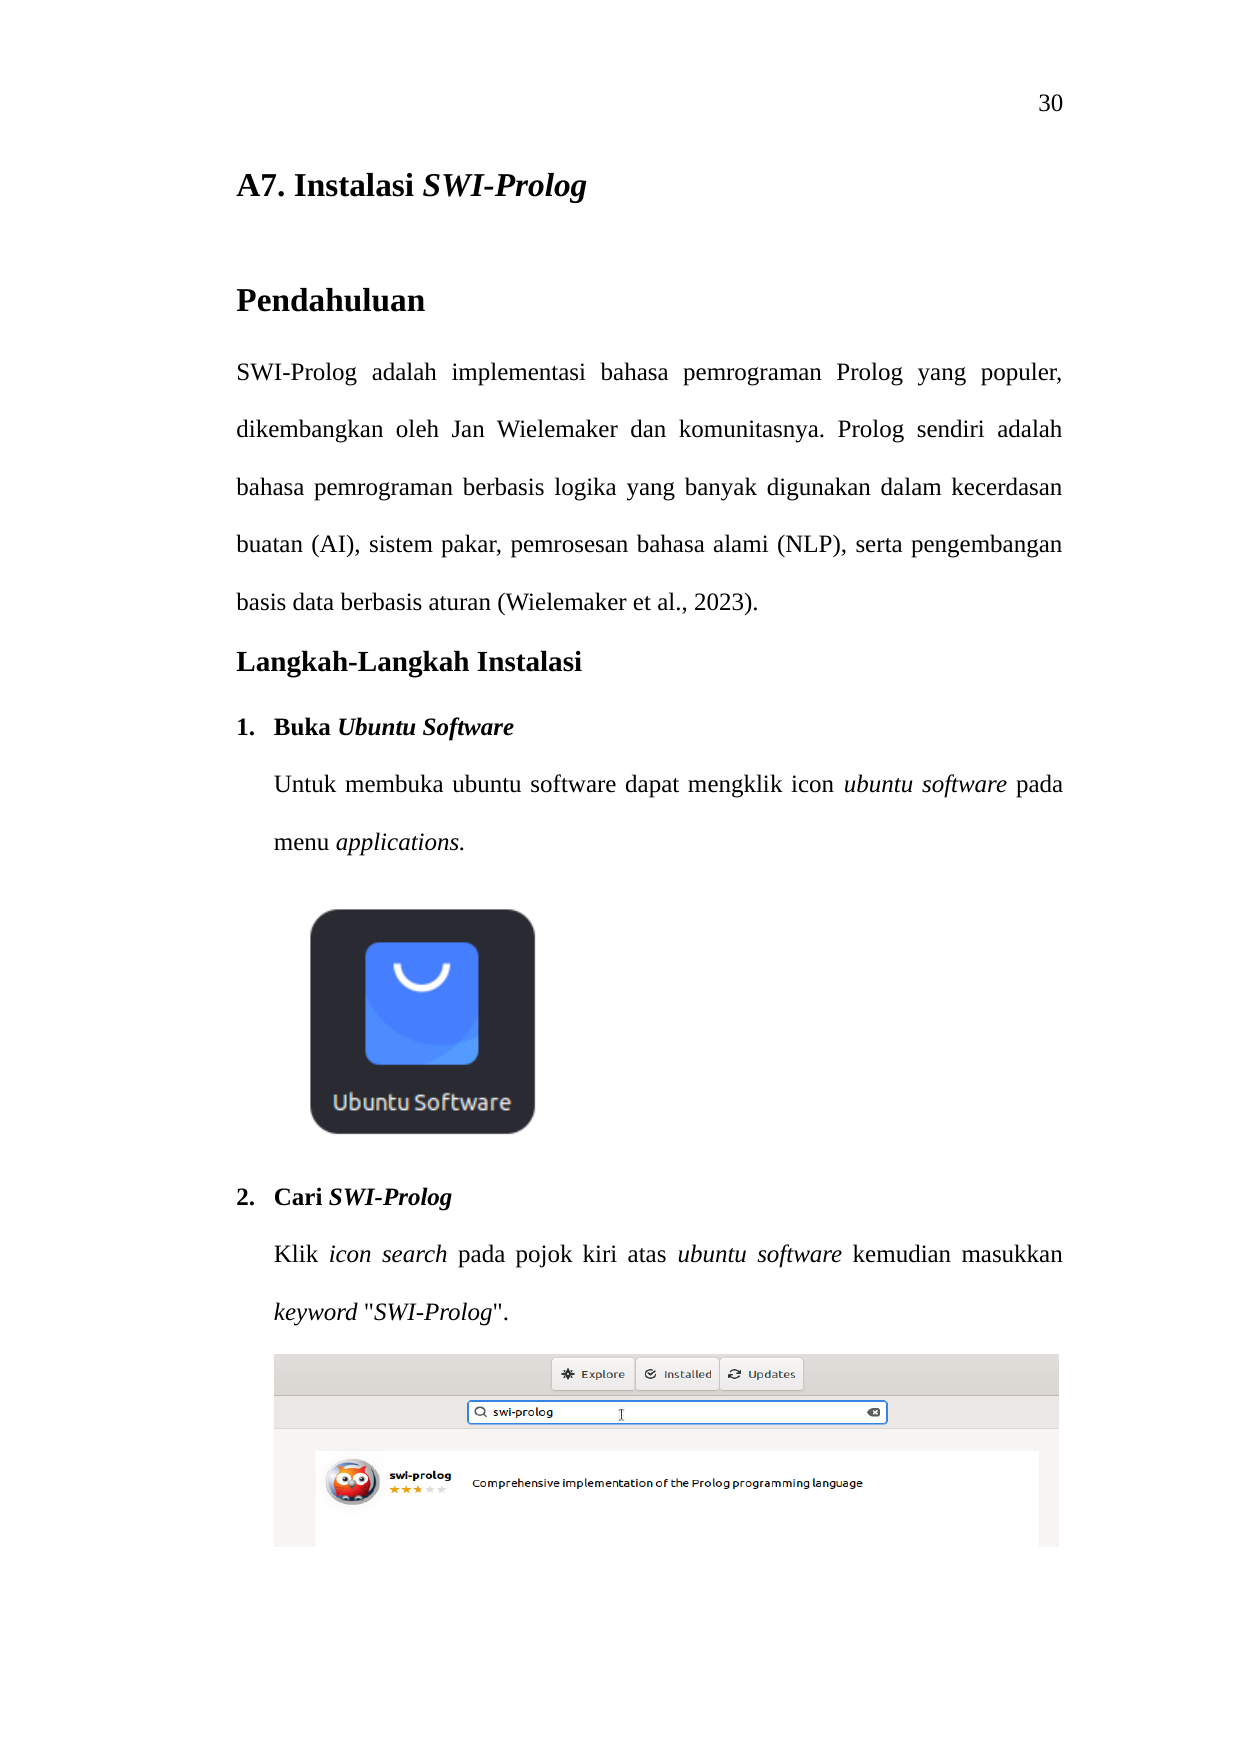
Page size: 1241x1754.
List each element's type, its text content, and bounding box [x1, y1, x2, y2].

list Untuk membuka ubuntu software dapat mengklik icon ubuntu software pada menu applications. [236, 769, 1063, 855]
text Pendahuluan [236, 280, 1063, 319]
text A7. Instalasi SWI-Prolog [236, 165, 1063, 204]
text SWI-Prolog adalah implementasi bahasa pemrograman Prolog yang populer, dikembangkan oleh Jan Wielemaker dan komunitasnya. Prolog sendiri adalah bahasa pemrograman berbasis logika yang banyak digunakan dalam kecerdasan buatan (AI), sistem pakar, pemrosesan bahasa alami (NLP), serta pengembangan basis data berbasis aturan (Wielemaker et al., 2023). [236, 357, 1063, 616]
picture [273, 884, 576, 1153]
text Langkah-Langkah Instalasi [236, 644, 1063, 678]
list Buka Ubuntu Software [236, 712, 1063, 740]
list Klik icon search pada pojok kiri atas ubuntu software kemudian masukkan keyword "SWI-Prolog". [236, 1239, 1063, 1325]
list Cari SWI-Prolog [236, 1182, 1063, 1210]
